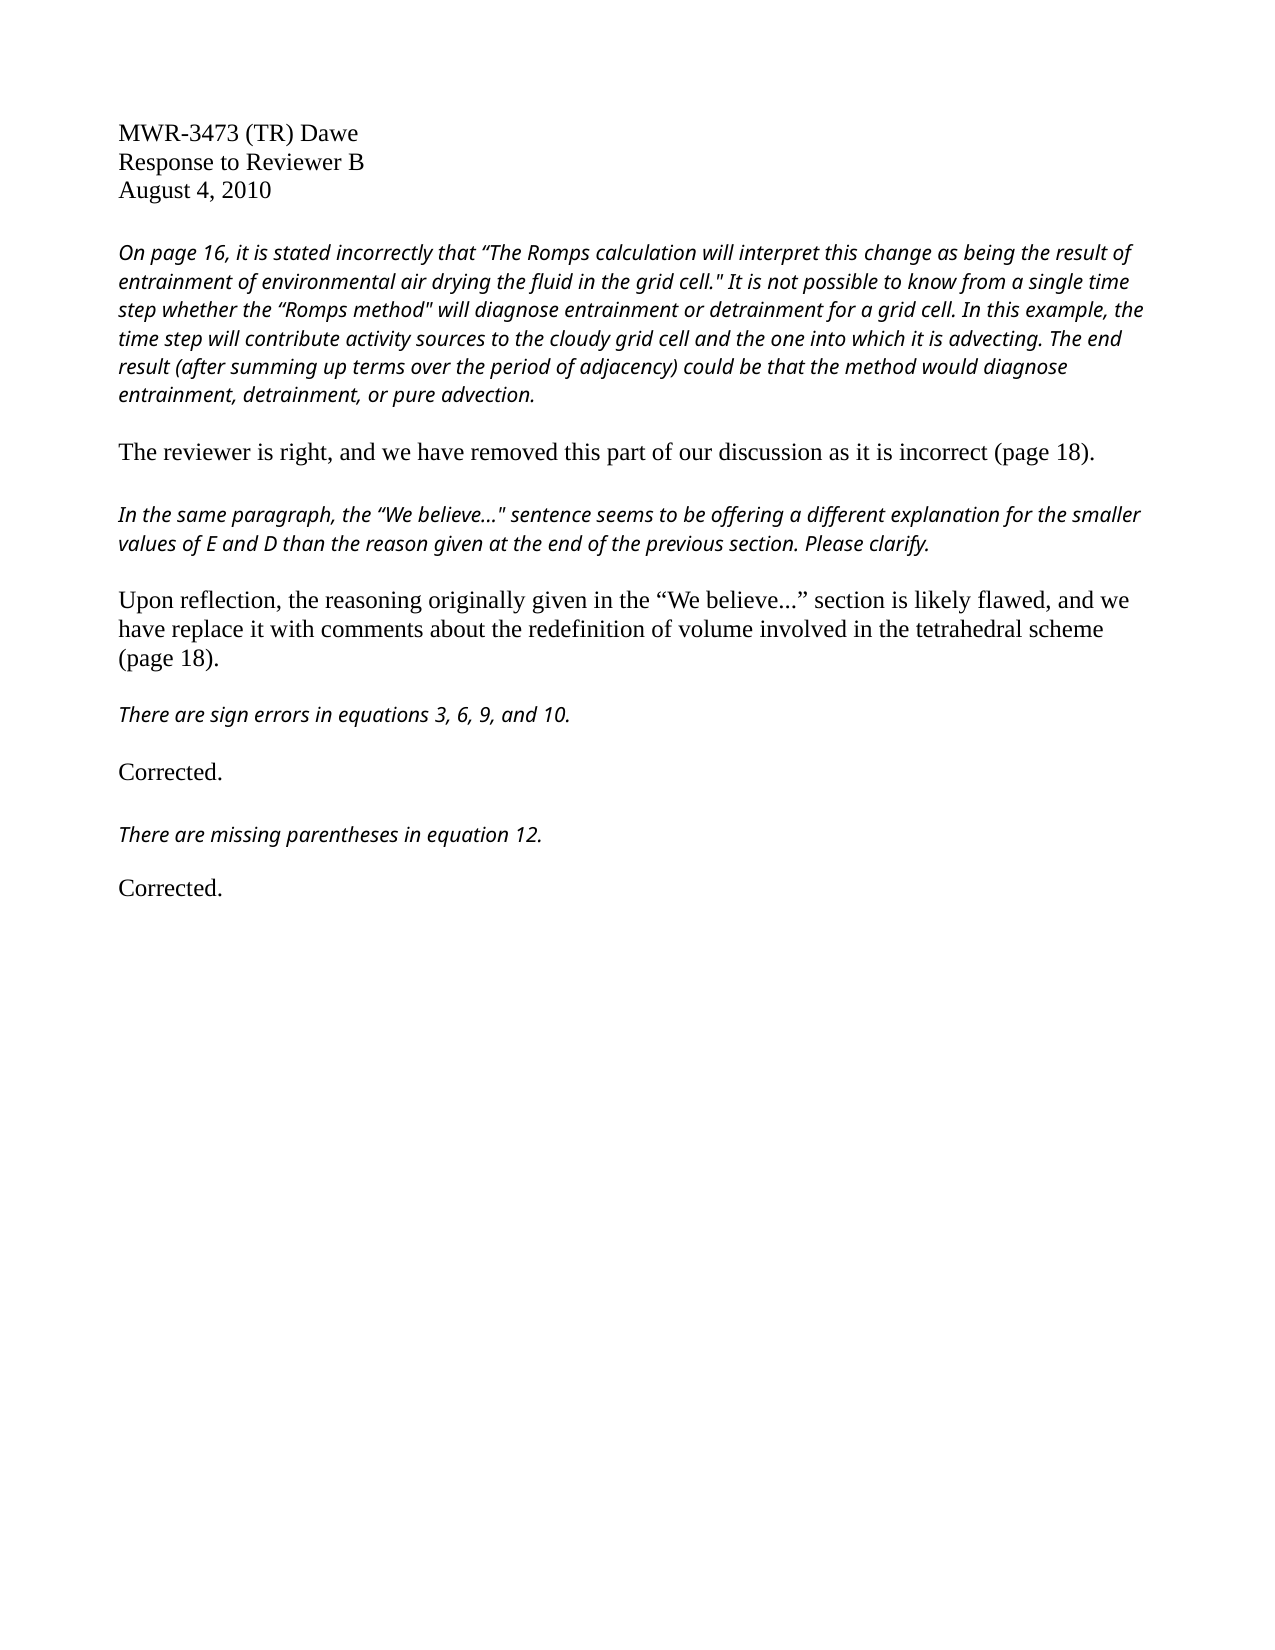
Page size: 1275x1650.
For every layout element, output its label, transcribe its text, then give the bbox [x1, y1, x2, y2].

text Corrected. [118, 873, 1157, 902]
text MWR-3473 (TR) Dawe Response to Reviewer B [118, 118, 1157, 176]
text Upon reflection, the reasoning originally given in the “We believe...” section is likely flawed, and we have replace it with comments about the redefinition of volume involved in the tetrahedral scheme (page 18). [118, 586, 1157, 672]
text August 4, 2010 [118, 176, 1157, 204]
text There are missing parentheses in equation 12. [118, 820, 1157, 849]
text The reviewer is right, and we have removed this part of our discussion as it is incorrect (page 18). [118, 437, 1157, 466]
text On page 16, it is stated incorrectly that “The Romps calculation will interpret this change as being the result of entrainment of environmental air drying the fluid in the grid cell." It is not possible to know from a single time step whether the “Romps method" will diagnose entrainment or detrainment for a grid cell. In this example, the time step will contribute activity sources to the cloudy grid cell and the one into which it is advecting. The end result (after summing up terms over the period of adjacency) could be that the method would diagnose entrainment, detrainment, or pure advection. [118, 238, 1157, 409]
text Corrected. [118, 757, 1157, 786]
text There are sign errors in equations 3, 6, 9, and 10. [118, 701, 1157, 729]
text In the same paragraph, the “We believe..." sentence seems to be offering a different explanation for the smaller values of E and D than the reason given at the end of the previous section. Please clarify. [118, 500, 1157, 557]
